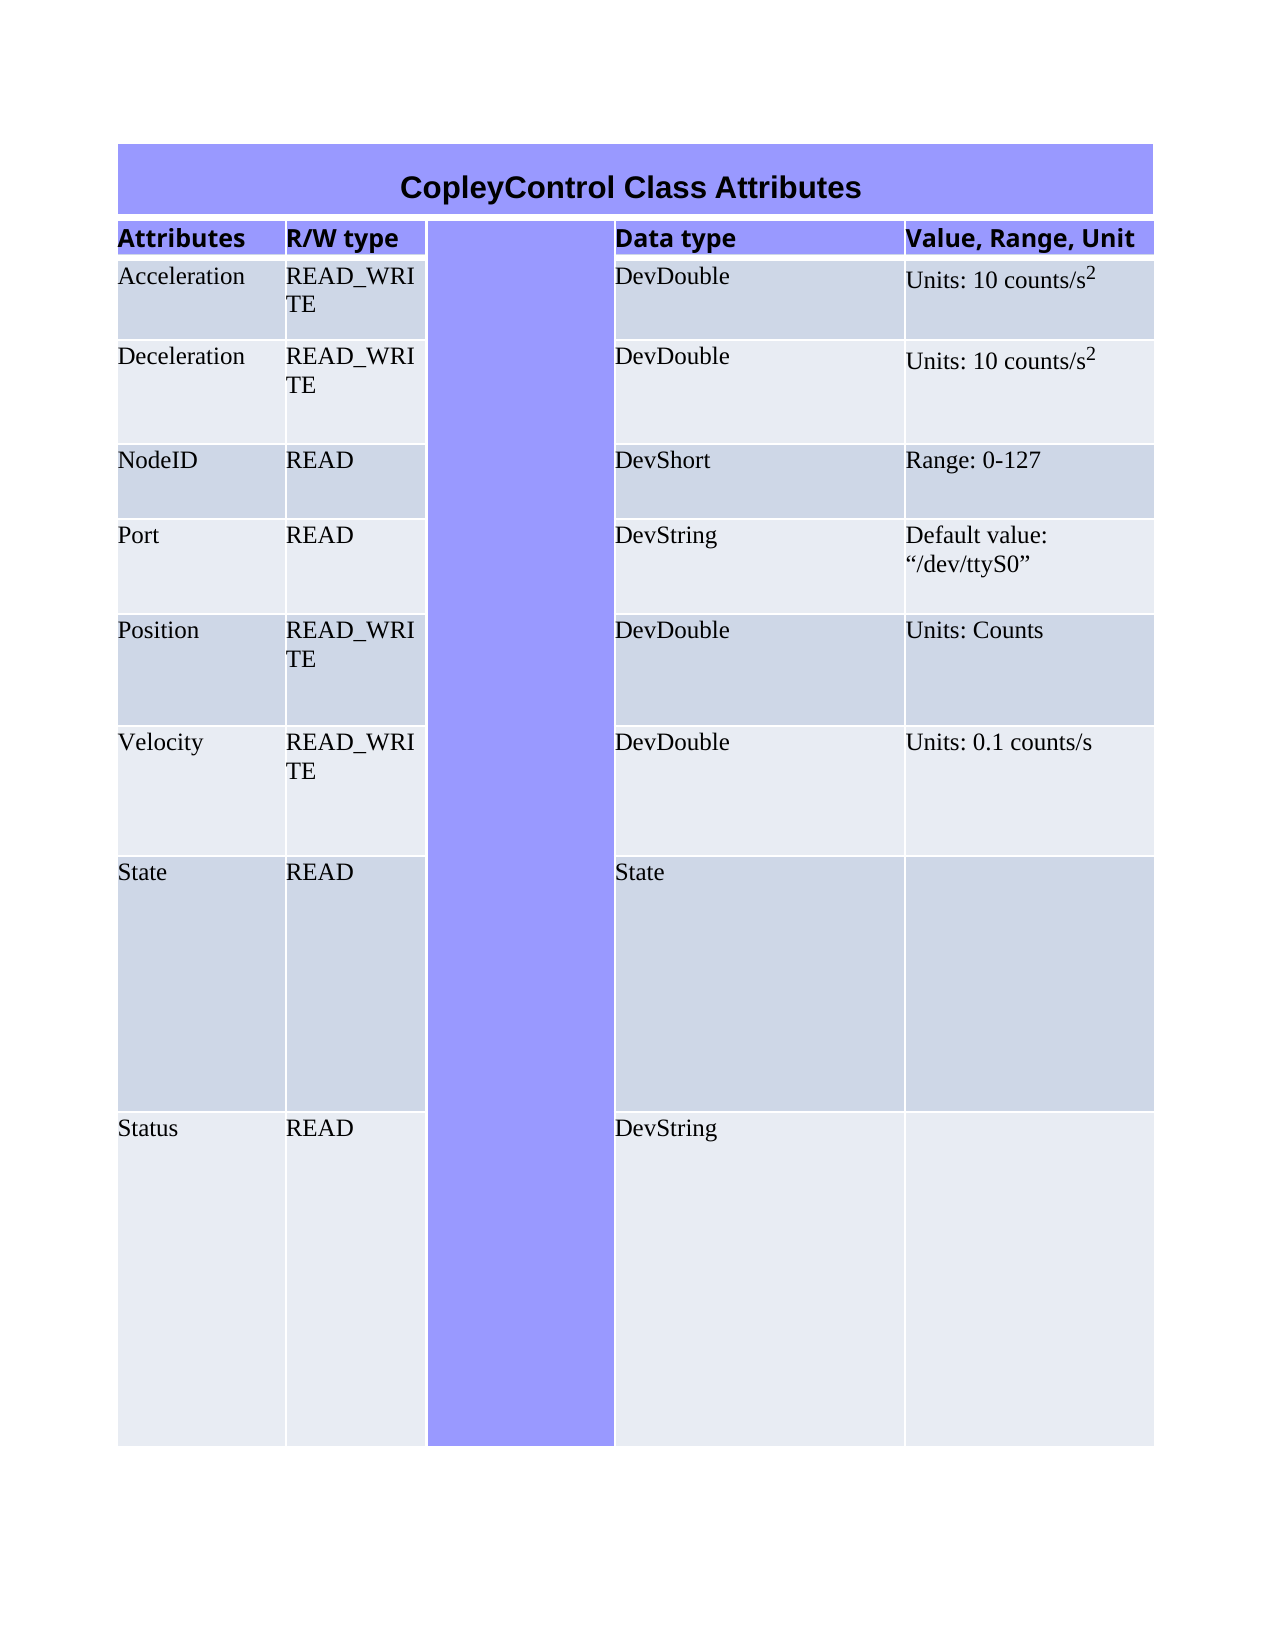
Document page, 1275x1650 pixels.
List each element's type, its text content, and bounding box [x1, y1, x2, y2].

table_cell Data type [616, 221, 904, 254]
table_cell DevDouble [616, 261, 904, 339]
table_cell Port [118, 520, 285, 613]
table_cell DevDouble [616, 727, 904, 855]
table_cell [428, 221, 614, 1446]
table_cell Units: 10 counts/s2 [906, 341, 1154, 443]
table_cell Status [118, 1113, 285, 1446]
table_cell State [118, 857, 285, 1111]
table_cell READ_WRITE [287, 615, 425, 725]
table_cell Deceleration [118, 341, 285, 443]
table_cell [906, 1113, 1154, 1446]
table_cell DevString [616, 520, 904, 613]
table_cell Acceleration [118, 261, 285, 339]
table_cell Attributes [118, 221, 285, 254]
table_cell Value, Range, Unit [906, 221, 1154, 254]
table_cell Units: 10 counts/s2 [906, 261, 1154, 339]
table_cell READ_WRITE [287, 727, 425, 855]
table_cell DevDouble [616, 341, 904, 443]
table_cell State [616, 857, 904, 1111]
table_cell Range: 0-127 [906, 445, 1154, 518]
table_cell Units: Counts [906, 615, 1154, 725]
table_cell NodeID [118, 445, 285, 518]
table_cell DevShort [616, 445, 904, 518]
table_cell Units: 0.1 counts/s [906, 727, 1154, 855]
table_cell R/W type [287, 221, 425, 254]
table_cell READ_WRITE [287, 261, 425, 339]
table_cell Position [118, 615, 285, 725]
table_cell READ [287, 445, 425, 518]
table_cell READ [287, 857, 425, 1111]
table_cell READ [287, 520, 425, 613]
table_cell [906, 857, 1154, 1111]
table_cell Velocity [118, 727, 285, 855]
table_header CopleyControl Class Attributes [118, 144, 1153, 214]
table_cell READ_WRITE [287, 341, 425, 443]
table_cell DevString [616, 1113, 904, 1446]
table_cell Default value: “/dev/ttyS0” [906, 520, 1154, 613]
table_cell DevDouble [616, 615, 904, 725]
table_cell READ [287, 1113, 425, 1446]
